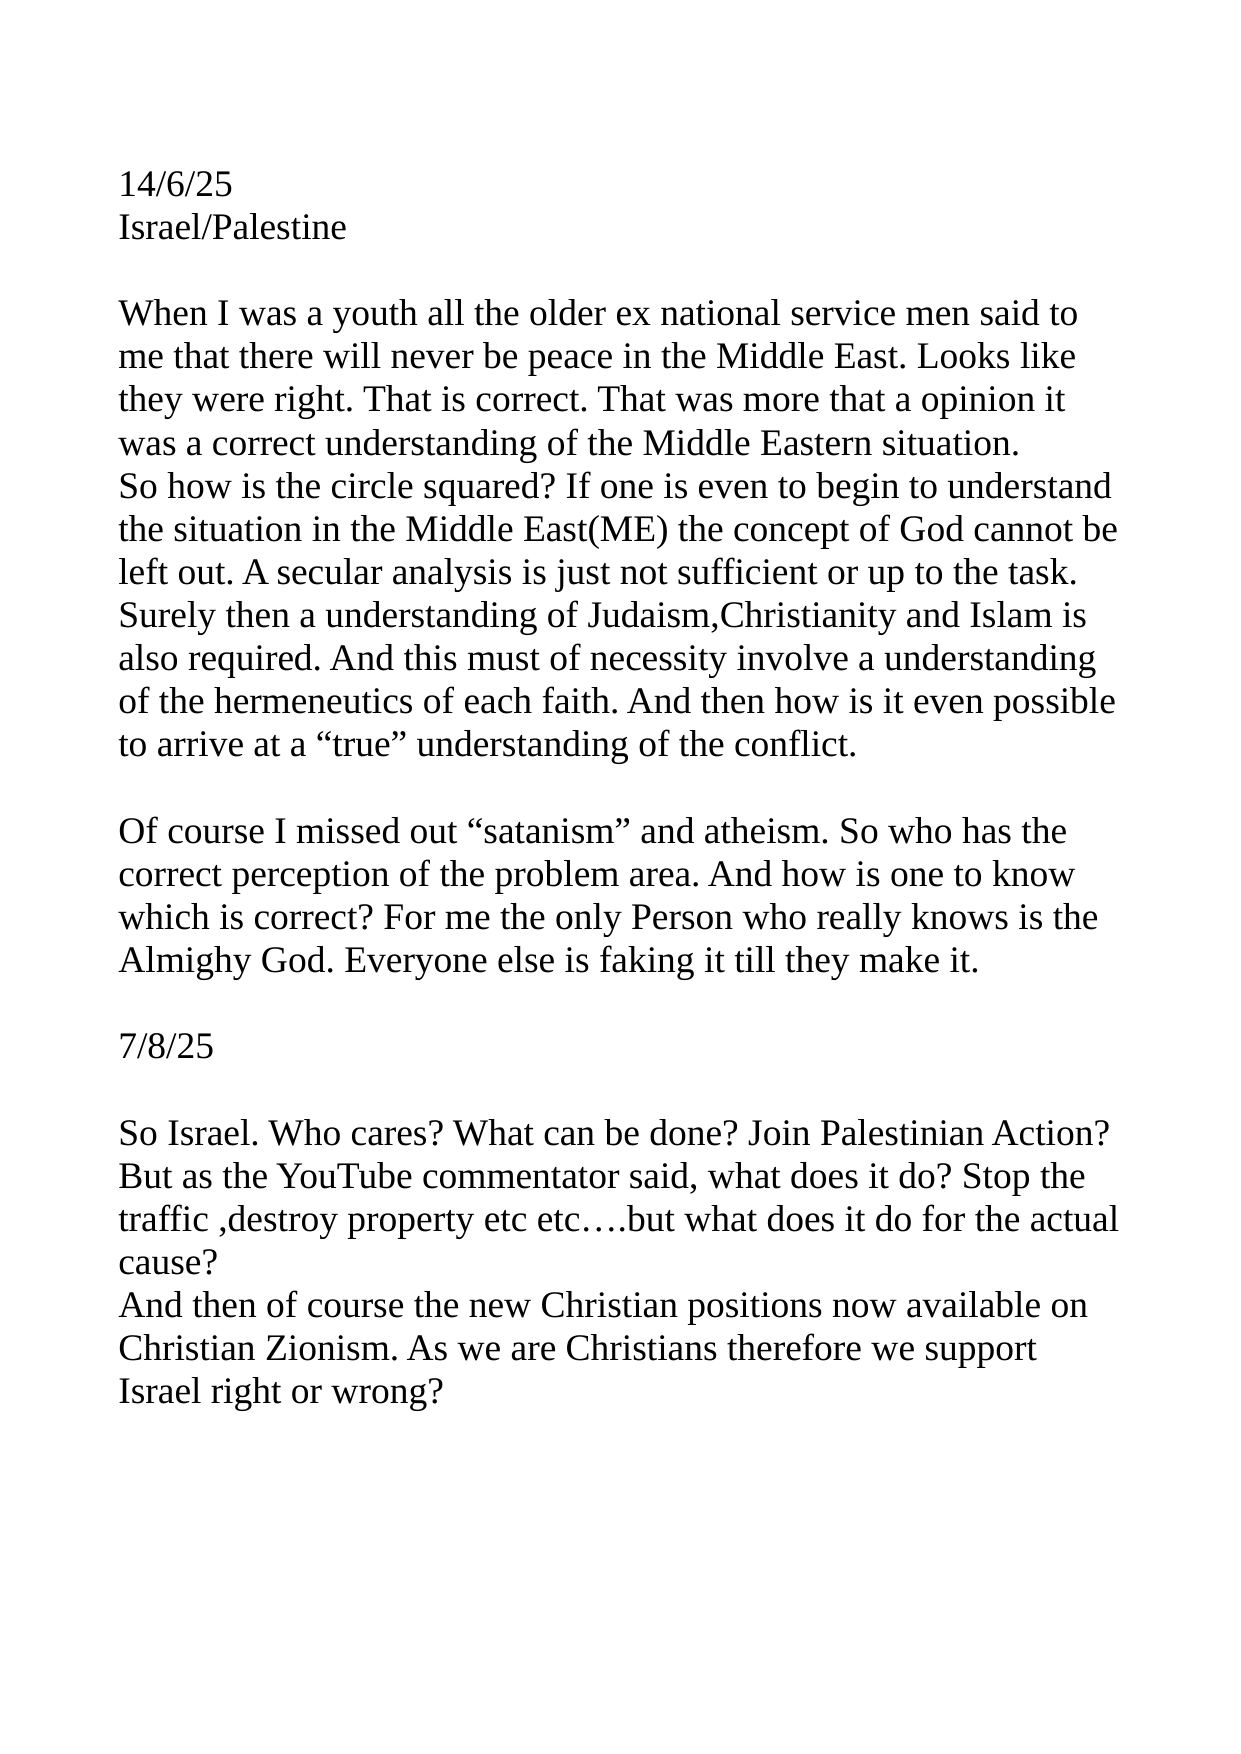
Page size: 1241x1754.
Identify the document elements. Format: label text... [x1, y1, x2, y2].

text Israel/Palestine [118, 204, 1122, 247]
text 7/8/25 [118, 1024, 1122, 1067]
text So Israel. Who cares? What can be done? Join Palestinian Action? But as the YouTube commentator said, what does it do? Stop the traffic ,destroy property etc etc….but what does it do for the actual cause? [118, 1110, 1122, 1282]
text And then of course the new Christian positions now available on Christian Zionism. As we are Christians therefore we support Israel right or wrong? [118, 1282, 1122, 1412]
text Of course I missed out “satanism” and atheism. So who has the correct perception of the problem area. And how is one to know which is correct? For me the only Person who really knows is the Almighy God. Everyone else is faking it till they make it. [118, 808, 1122, 981]
text 14/6/25 [118, 161, 1122, 204]
text So how is the circle squared? If one is even to begin to understand the situation in the Middle East(ME) the concept of God cannot be left out. A secular analysis is just not sufficient or up to the task. Surely then a understanding of Judaism,Christianity and Islam is also required. And this must of necessity involve a understanding of the hermeneutics of each faith. And then how is it even possible to arrive at a “true” understanding of the conflict. [118, 463, 1122, 765]
text When I was a youth all the older ex national service men said to me that there will never be peace in the Middle East. Looks like they were right. That is correct. That was more that a opinion it was a correct understanding of the Middle Eastern situation. [118, 291, 1122, 463]
